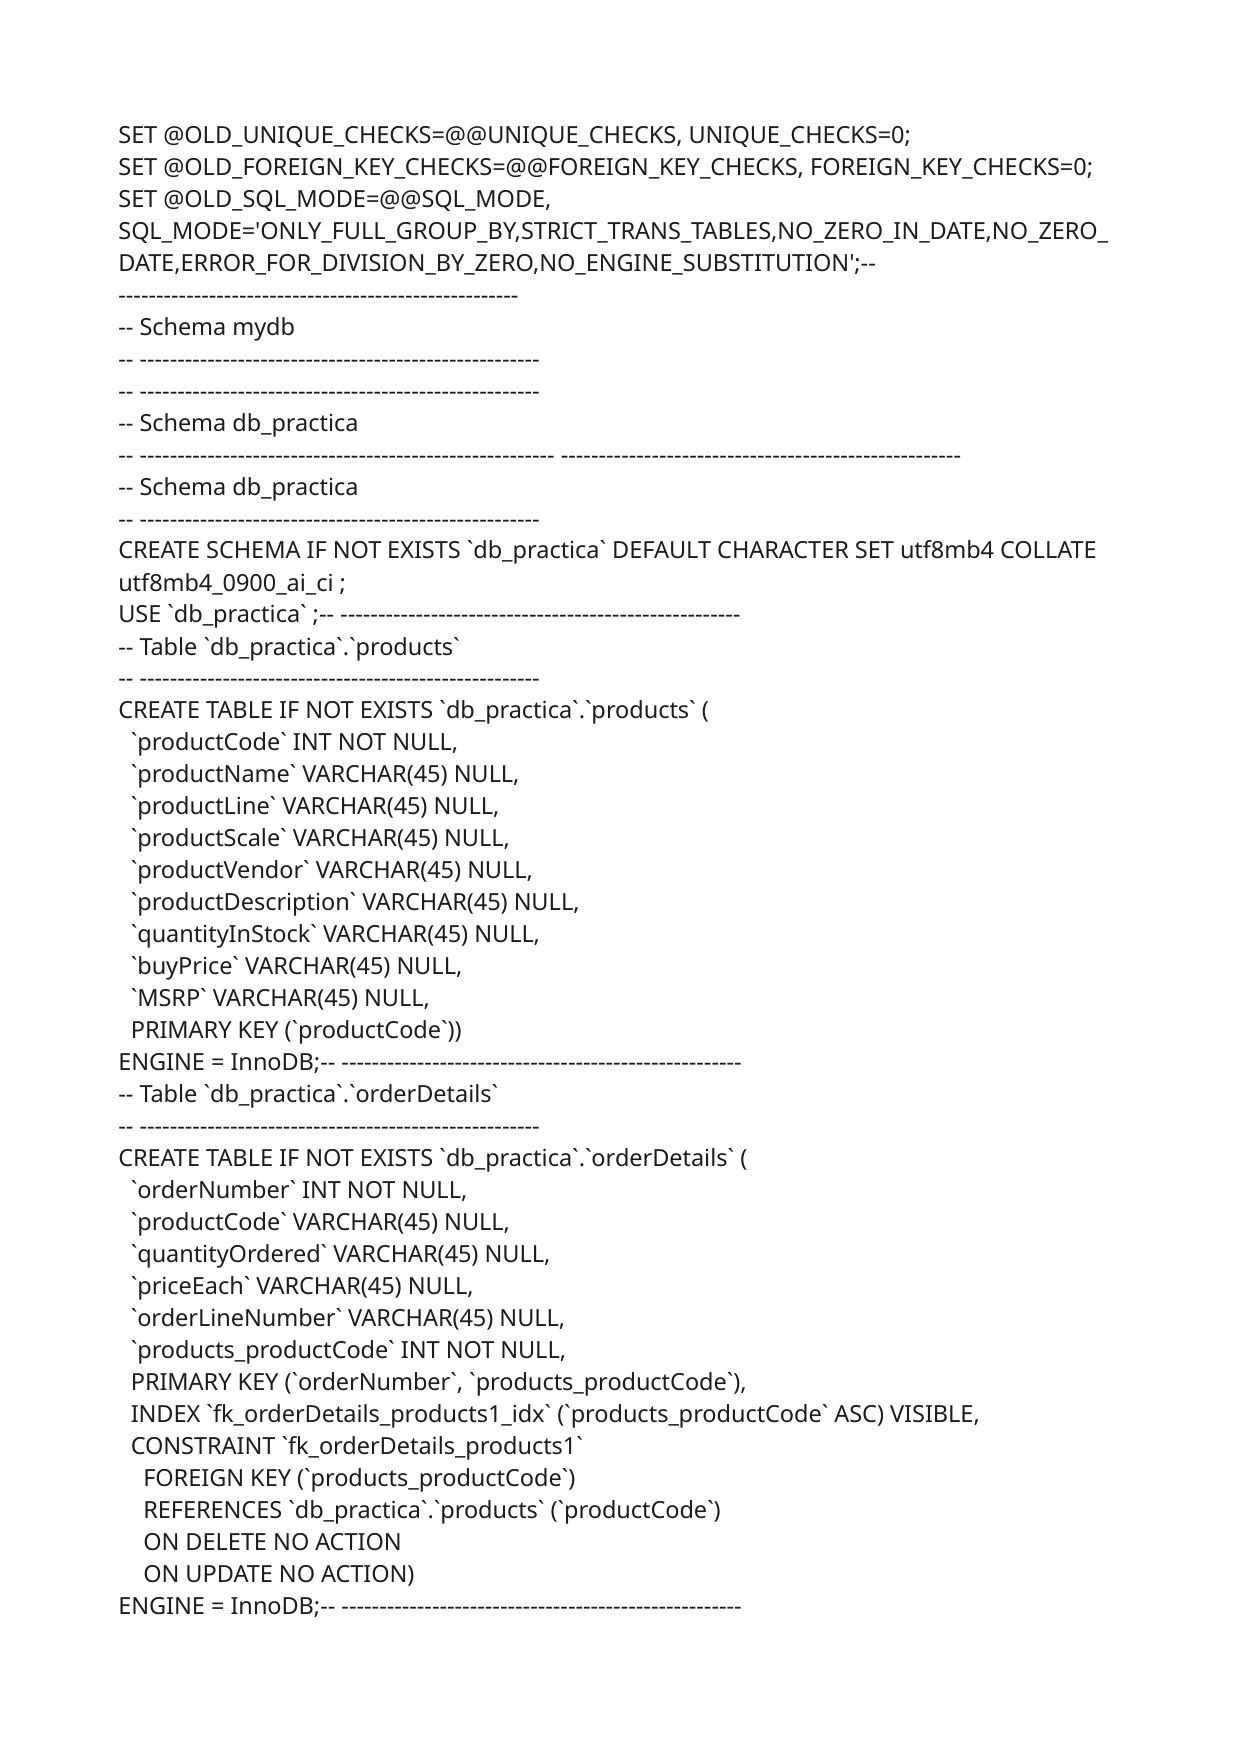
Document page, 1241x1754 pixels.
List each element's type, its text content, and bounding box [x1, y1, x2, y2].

text SET @OLD_UNIQUE_CHECKS=@@UNIQUE_CHECKS, UNIQUE_CHECKS=0; SET @OLD_FOREIGN_KEY_CHECKS=@@FOREIGN_KEY_CHECKS, FOREIGN_KEY_CHECKS=0; SET @OLD_SQL_MODE=@@SQL_MODE, SQL_MODE='ONLY_FULL_GROUP_BY,STRICT_TRANS_TABLES,NO_ZERO_IN_DATE,NO_ZERO_DATE,ERROR_FOR_DIVISION_BY_ZERO,NO_ENGINE_SUBSTITUTION';-- ----------------------------------------------------- -- Schema mydb -- ----------------------------------------------------- -- ----------------------------------------------------- -- Schema db_practica -- ------------------------------------------------------- ----------------------------------------------------- -- Schema db_practica -- ----------------------------------------------------- CREATE SCHEMA IF NOT EXISTS `db_practica` DEFAULT CHARACTER SET utf8mb4 COLLATE utf8mb4_0900_ai_ci ; USE `db_practica` ;-- ----------------------------------------------------- -- Table `db_practica`.`products` -- ----------------------------------------------------- CREATE TABLE IF NOT EXISTS `db_practica`.`products` ( `productCode` INT NOT NULL, `productName` VARCHAR(45) NULL, `productLine` VARCHAR(45) NULL, `productScale` VARCHAR(45) NULL, `productVendor` VARCHAR(45) NULL, `productDescription` VARCHAR(45) NULL, `quantityInStock` VARCHAR(45) NULL, `buyPrice` VARCHAR(45) NULL, `MSRP` VARCHAR(45) NULL, PRIMARY KEY (`productCode`)) ENGINE = InnoDB;-- ----------------------------------------------------- -- Table `db_practica`.`orderDetails` -- ----------------------------------------------------- CREATE TABLE IF NOT EXISTS `db_practica`.`orderDetails` ( `orderNumber` INT NOT NULL, `productCode` VARCHAR(45) NULL, `quantityOrdered` VARCHAR(45) NULL, `priceEach` VARCHAR(45) NULL, `orderLineNumber` VARCHAR(45) NULL, `products_productCode` INT NOT NULL, PRIMARY KEY (`orderNumber`, `products_productCode`), INDEX `fk_orderDetails_products1_idx` (`products_productCode` ASC) VISIBLE, CONSTRAINT `fk_orderDetails_products1` FOREIGN KEY (`products_productCode`) REFERENCES `db_practica`.`products` (`productCode`) ON DELETE NO ACTION ON UPDATE NO ACTION) ENGINE = InnoDB;-- [118, 118, 1122, 1621]
